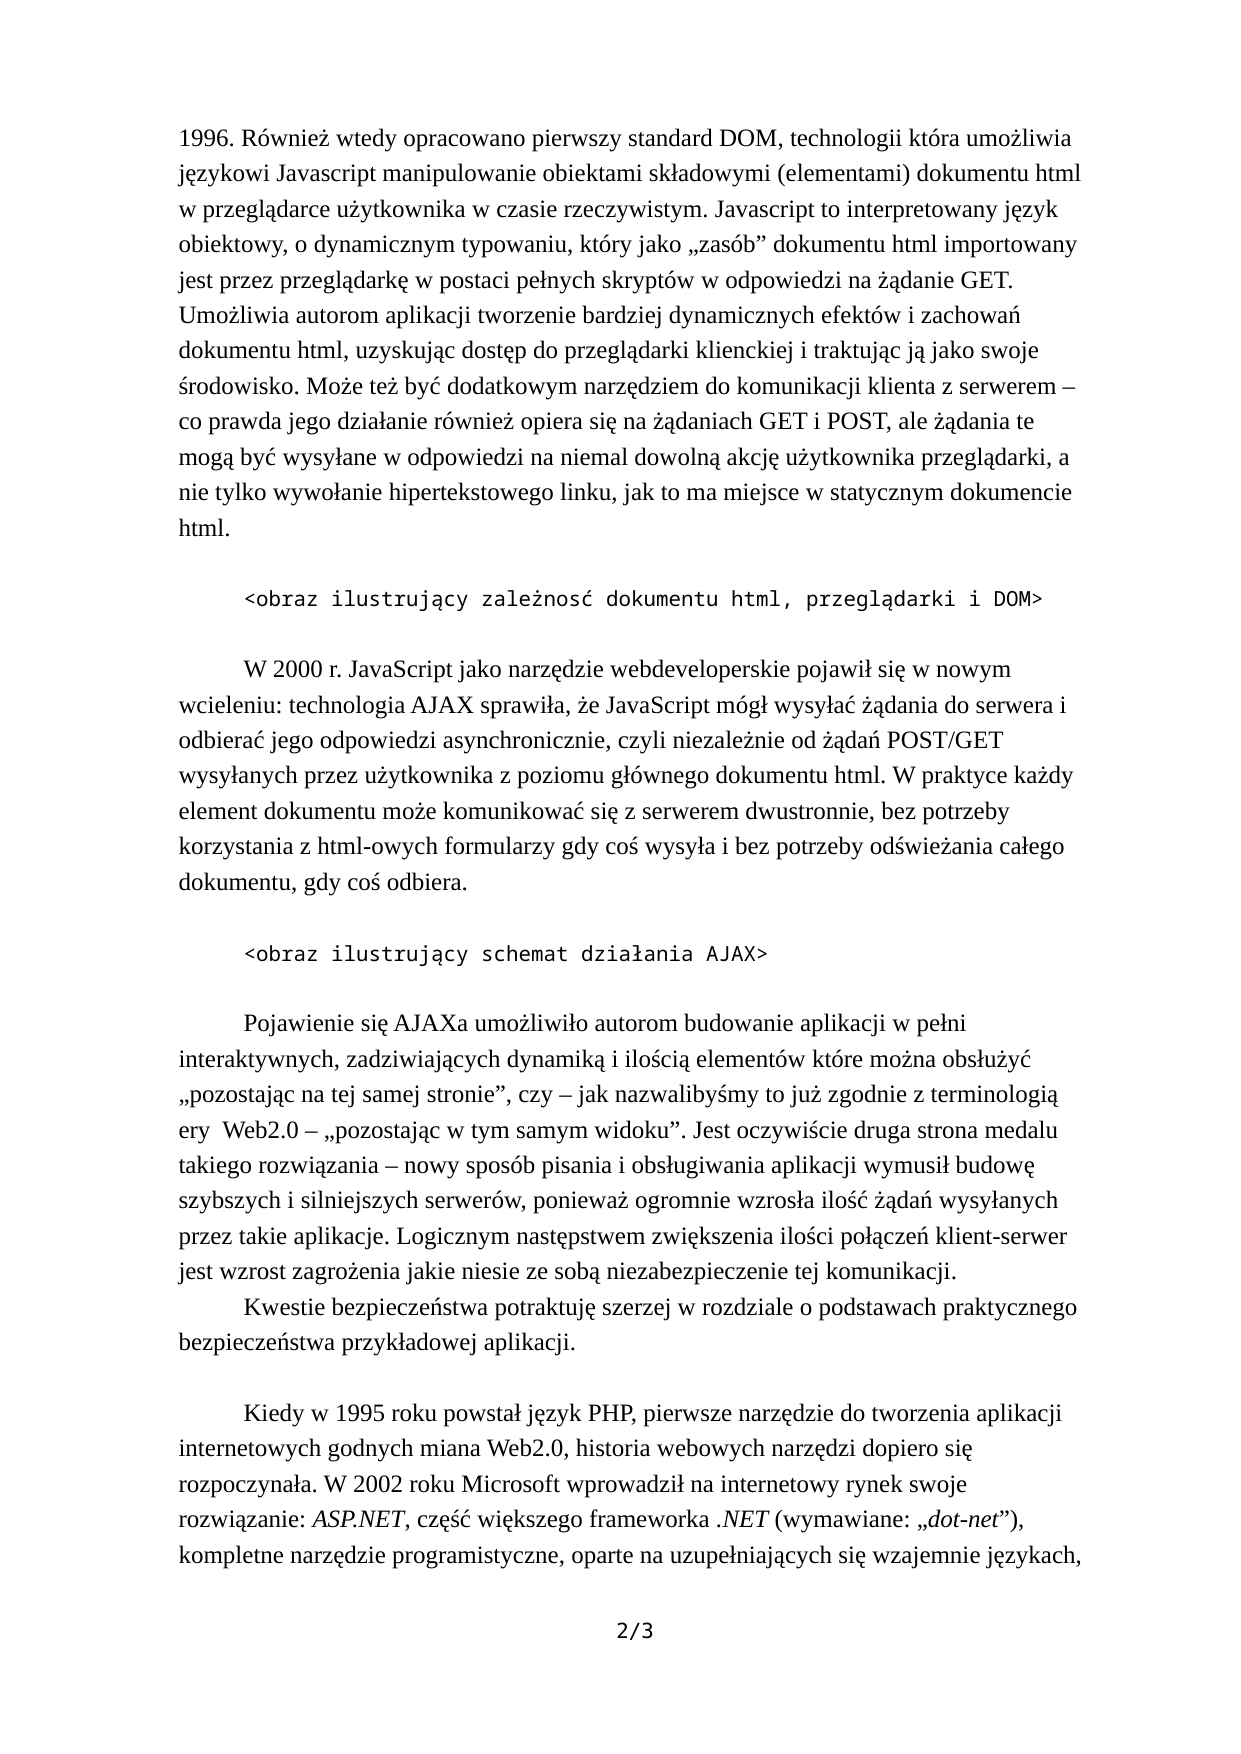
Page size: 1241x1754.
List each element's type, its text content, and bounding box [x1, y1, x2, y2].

text 1996. Również wtedy opracowano pierwszy standard DOM, technologii która umożliwia językowi Javascript manipulowanie obiektami składowymi (elementami) dokumentu html w przeglądarce użytkownika w czasie rzeczywistym. Javascript to interpretowany język obiektowy, o dynamicznym typowaniu, który jako „zasób” dokumentu html importowany jest przez przeglądarkę w postaci pełnych skryptów w odpowiedzi na żądanie GET. Umożliwia autorom aplikacji tworzenie bardziej dynamicznych efektów i zachowań dokumentu html, uzyskując dostęp do przeglądarki klienckiej i traktując ją jako swoje środowisko. Może też być dodatkowym narzędziem do komunikacji klienta z serwerem – co prawda jego działanie również opiera się na żądaniach GET i POST, ale żądania te mogą być wysyłane w odpowiedzi na niemal dowolną akcję użytkownika przeglądarki, a nie tylko wywołanie hipertekstowego linku, jak to ma miejsce w statycznym dokumencie html. [178, 118, 1093, 543]
text W 2000 r. JavaScript jako narzędzie webdeveloperskie pojawił się w nowym wcieleniu: technologia AJAX sprawiła, że JavaScript mógł wysyłać żądania do serwera i odbierać jego odpowiedzi asynchronicznie, czyli niezależnie od żądań POST/GET wysyłanych przez użytkownika z poziomu głównego dokumentu html. W praktyce każdy element dokumentu może komunikować się z serwerem dwustronnie, bez potrzeby korzystania z html-owych formularzy gdy coś wysyła i bez potrzeby odświeżania całego dokumentu, gdy coś odbiera. [178, 649, 1093, 897]
text Kiedy w 1995 roku powstał język PHP, pierwsze narzędzie do tworzenia aplikacji internetowych godnych miana Web2.0, historia webowych narzędzi dopiero się rozpoczynała. W 2002 roku Microsoft wprowadził na internetowy rynek swoje rozwiązanie: ASP.NET, część większego frameworka .NET (wymawiane: „dot-net”), kompletne narzędzie programistyczne, oparte na uzupełniających się wzajemnie językach, [178, 1393, 1093, 1570]
text Pojawienie się AJAXa umożliwiło autorom budowanie aplikacji w pełni interaktywnych, zadziwiających dynamiką i ilością elementów które można obsłużyć „pozostając na tej samej stronie”, czy – jak nazwalibyśmy to już zgodnie z terminologią ery Web2.0 – „pozostając w tym samym widoku”. Jest oczywiście druga strona medalu takiego rozwiązania – nowy sposób pisania i obsługiwania aplikacji wymusił budowę szybszych i silniejszych serwerów, ponieważ ogromnie wzrosła ilość żądań wysyłanych przez takie aplikacje. Logicznym następstwem zwiększenia ilości połączeń klient-serwer jest wzrost zagrożenia jakie niesie ze sobą niezabezpieczenie tej komunikacji. [178, 1003, 1093, 1287]
text Kwestie bezpieczeństwa potraktuję szerzej w rozdziale o podstawach praktycznego bezpieczeństwa przykładowej aplikacji. [178, 1287, 1093, 1358]
text <obraz ilustrujący schemat działania AJAX> [178, 933, 1093, 968]
text <obraz ilustrujący zależnosć dokumentu html, przeglądarki i DOM> [178, 578, 1093, 614]
